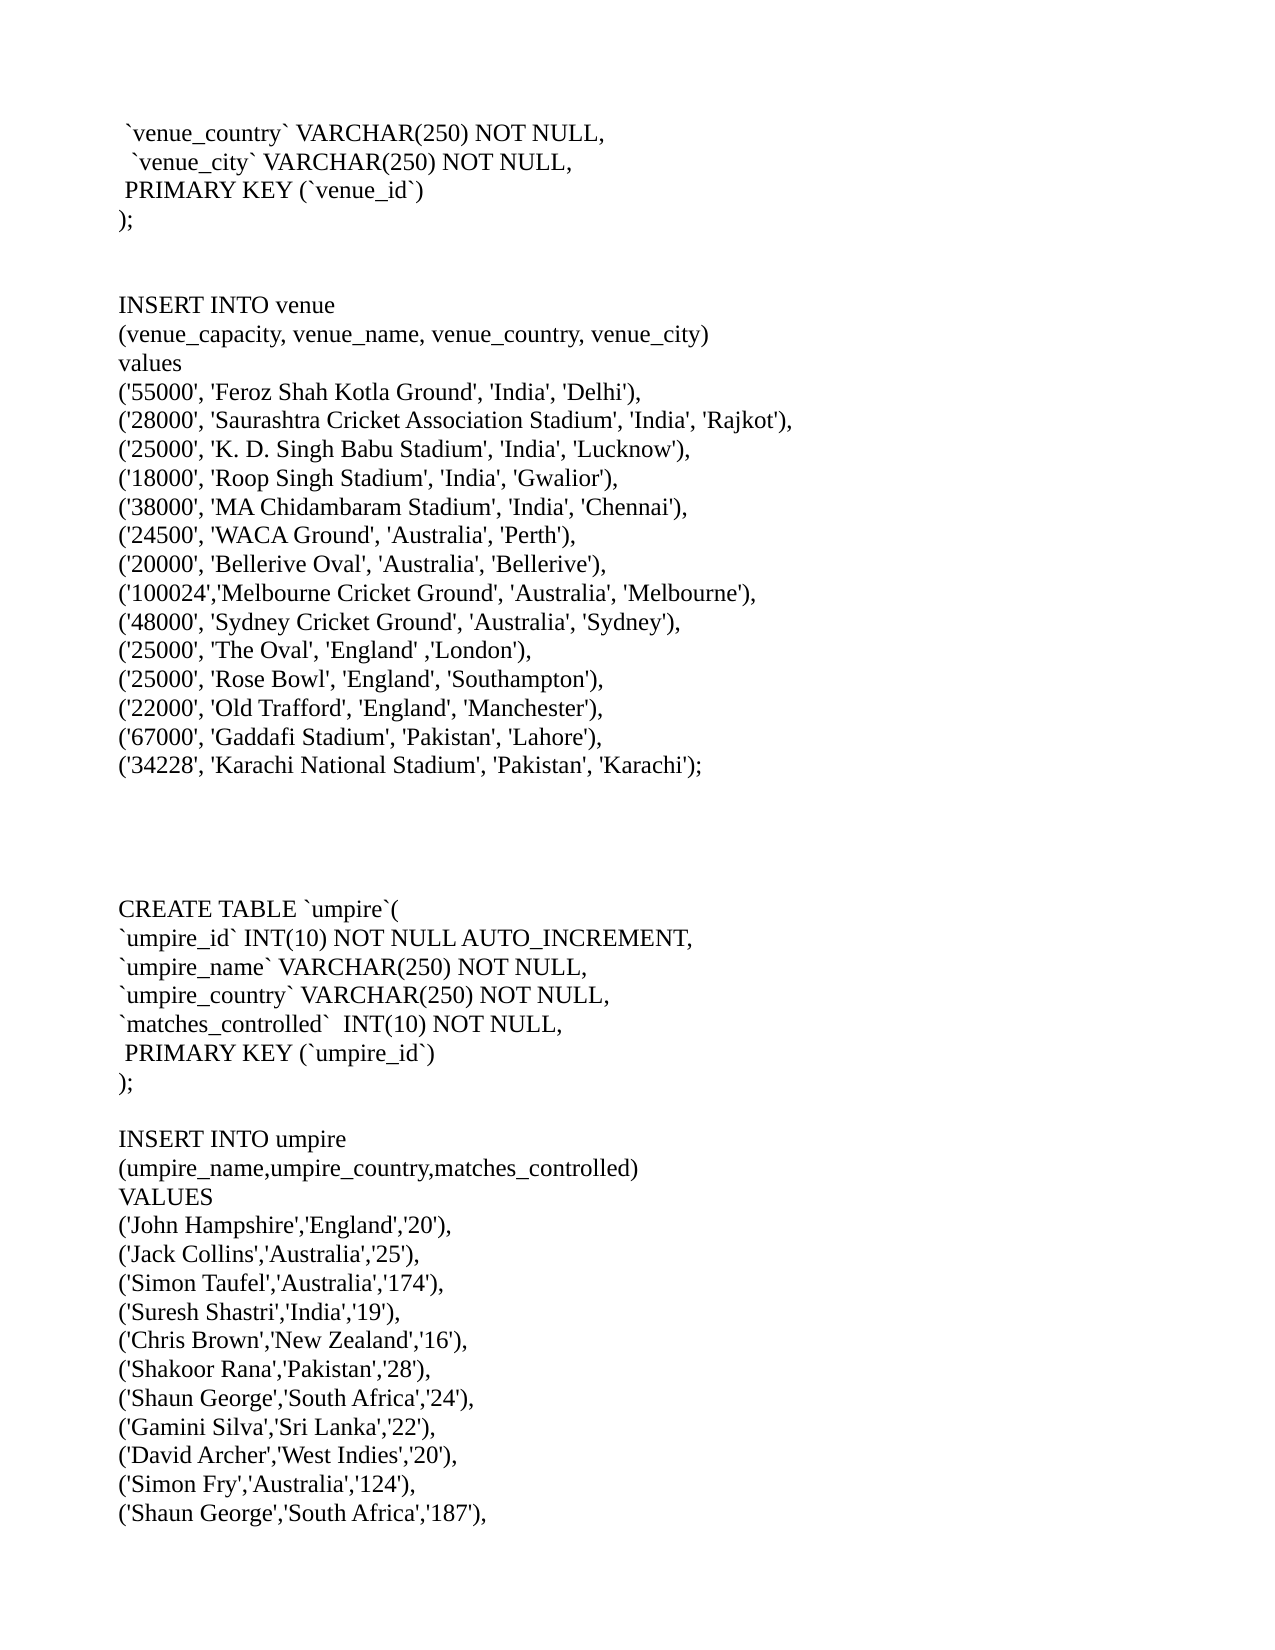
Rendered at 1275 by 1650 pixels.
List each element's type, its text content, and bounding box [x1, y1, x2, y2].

text CREATE TABLE `umpire`( [118, 894, 1157, 923]
text ('34228', 'Karachi National Stadium', 'Pakistan', 'Karachi'); [118, 751, 1157, 779]
text (umpire_name,umpire_country,matches_controlled) [118, 1153, 1157, 1182]
text ('18000', 'Roop Singh Stadium', 'India', 'Gwalior'), [118, 463, 1157, 492]
text `venue_city` VARCHAR(250) NOT NULL, [118, 147, 1157, 176]
text ('Jack Collins','Australia','25'), [118, 1239, 1157, 1268]
text ('25000', 'Rose Bowl', 'England', 'Southampton'), [118, 664, 1157, 693]
text ('Shaun George','South Africa','187'), [118, 1498, 1157, 1527]
text ('55000', 'Feroz Shah Kotla Ground', 'India', 'Delhi'), [118, 377, 1157, 406]
text ('25000', 'The Oval', 'England' ,'London'), [118, 636, 1157, 664]
text PRIMARY KEY (`venue_id`) [118, 176, 1157, 204]
text ('Shakoor Rana','Pakistan','28'), [118, 1354, 1157, 1383]
text `umpire_id` INT(10) NOT NULL AUTO_INCREMENT, [118, 923, 1157, 952]
text ('67000', 'Gaddafi Stadium', 'Pakistan', 'Lahore'), [118, 722, 1157, 751]
text ('25000', 'K. D. Singh Babu Stadium', 'India', 'Lucknow'), [118, 434, 1157, 463]
text (venue_capacity, venue_name, venue_country, venue_city) [118, 319, 1157, 348]
text `matches_controlled` INT(10) NOT NULL, [118, 1009, 1157, 1038]
text ('Shaun George','South Africa','24'), [118, 1383, 1157, 1412]
text ('David Archer','West Indies','20'), [118, 1441, 1157, 1469]
text ('Suresh Shastri','India','19'), [118, 1297, 1157, 1326]
text ('Simon Taufel','Australia','174'), [118, 1268, 1157, 1297]
text `umpire_country` VARCHAR(250) NOT NULL, [118, 981, 1157, 1009]
text ('38000', 'MA Chidambaram Stadium', 'India', 'Chennai'), [118, 492, 1157, 521]
text ('22000', 'Old Trafford', 'England', 'Manchester'), [118, 693, 1157, 722]
text ('48000', 'Sydney Cricket Ground', 'Australia', 'Sydney'), [118, 607, 1157, 636]
text ); [118, 1067, 1157, 1096]
text ('Gamini Silva','Sri Lanka','22'), [118, 1412, 1157, 1441]
text VALUES [118, 1182, 1157, 1211]
text ('Simon Fry','Australia','124'), [118, 1469, 1157, 1498]
text INSERT INTO umpire [118, 1124, 1157, 1153]
text values [118, 348, 1157, 377]
text ('Chris Brown','New Zealand','16'), [118, 1326, 1157, 1354]
text ('John Hampshire','England','20'), [118, 1211, 1157, 1239]
text INSERT INTO venue [118, 291, 1157, 319]
text ('20000', 'Bellerive Oval', 'Australia', 'Bellerive'), [118, 549, 1157, 578]
text `venue_country` VARCHAR(250) NOT NULL, [118, 118, 1157, 147]
text ); [118, 204, 1157, 233]
text PRIMARY KEY (`umpire_id`) [118, 1038, 1157, 1067]
text ('100024','Melbourne Cricket Ground', 'Australia', 'Melbourne'), [118, 578, 1157, 607]
text ('28000', 'Saurashtra Cricket Association Stadium', 'India', 'Rajkot'), [118, 406, 1157, 434]
text ('24500', 'WACA Ground', 'Australia', 'Perth'), [118, 521, 1157, 549]
text `umpire_name` VARCHAR(250) NOT NULL, [118, 952, 1157, 981]
